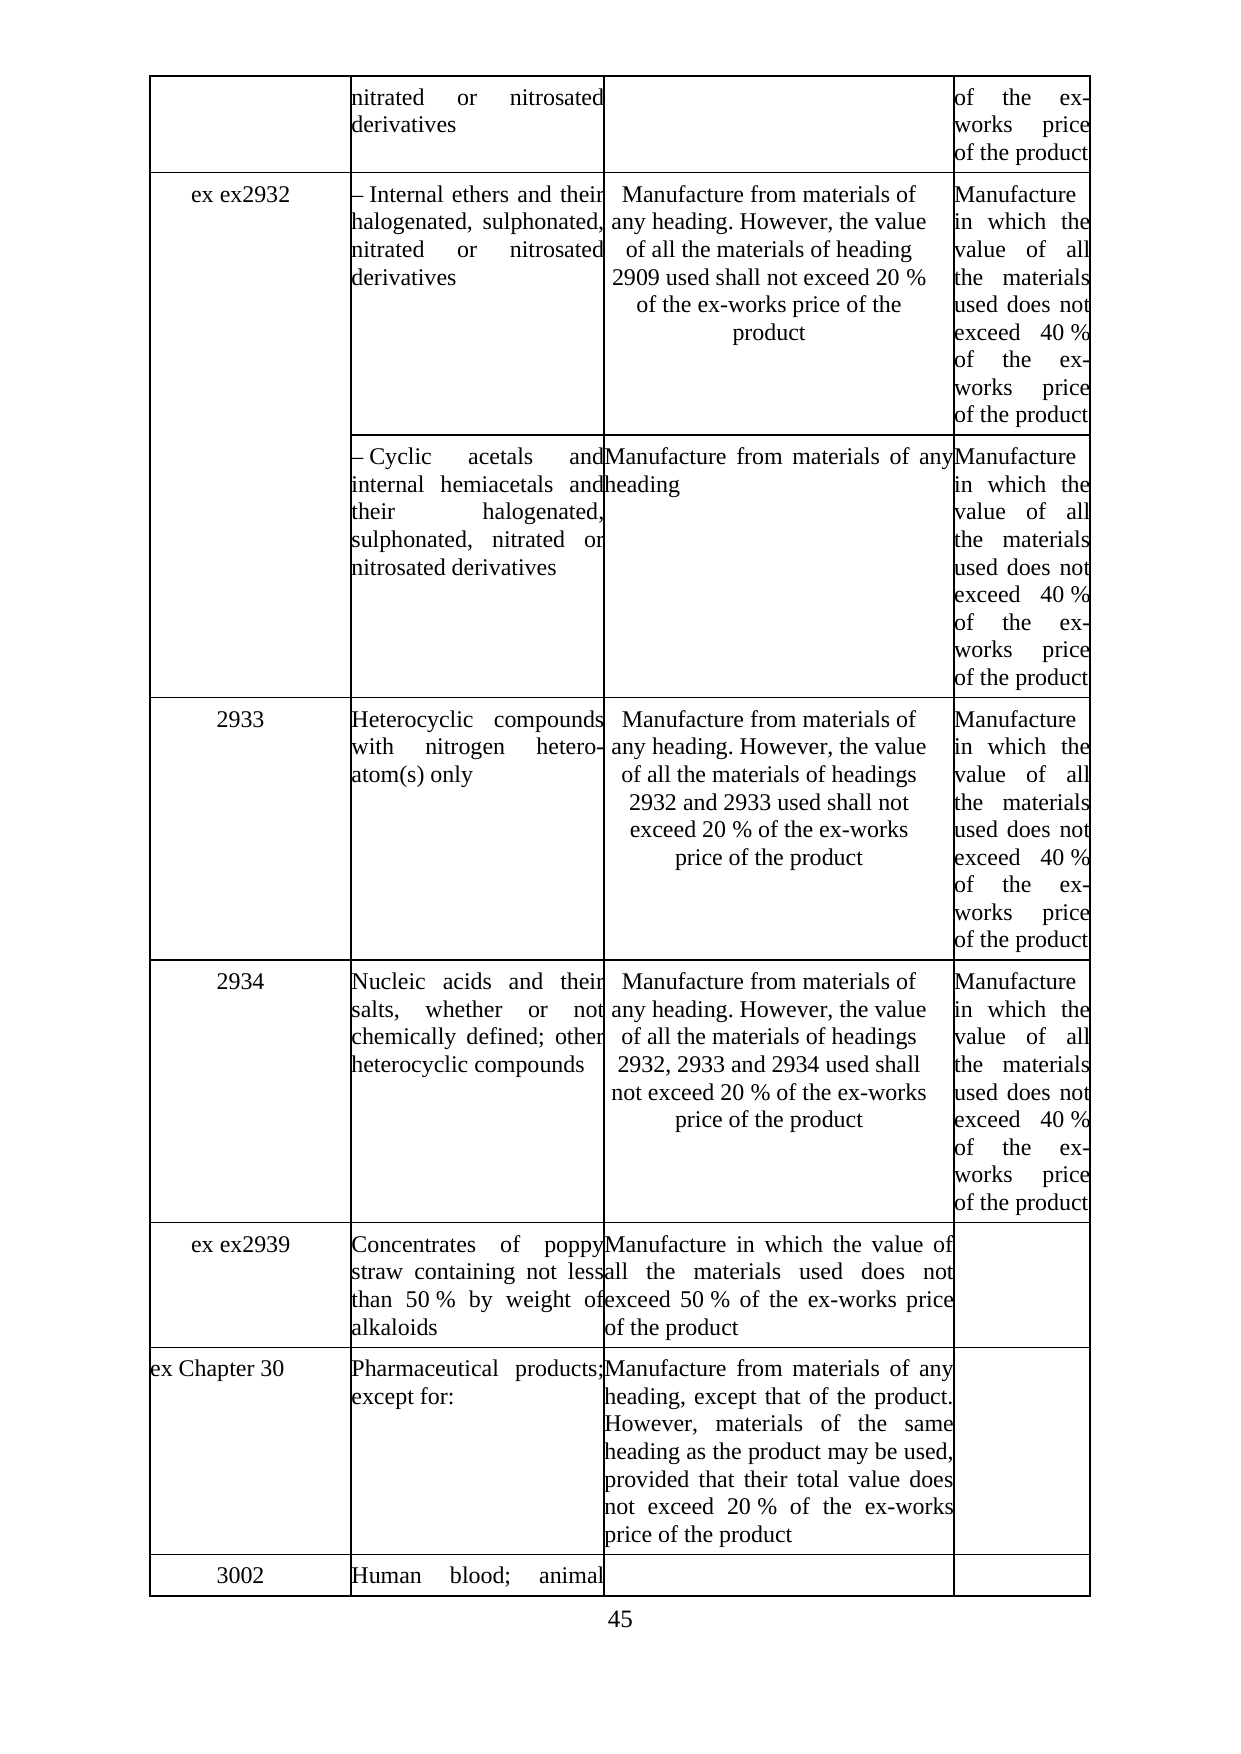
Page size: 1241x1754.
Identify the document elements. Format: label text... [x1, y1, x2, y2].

table_cell 2934 [151, 961, 350, 1222]
table_cell Manufacture from materials of any heading [605, 436, 953, 697]
table_cell ex ex2939 [151, 1223, 350, 1346]
table_cell Heterocyclic compounds with nitrogen hetero-atom(s) only [352, 698, 603, 959]
table_cell Manufacture in which the value of all the materials used does not exceed 40 % of the ex-works price of the product [955, 961, 1089, 1222]
table_cell nitrated or nitrosated derivatives [352, 77, 603, 172]
table_cell [151, 77, 350, 172]
table_cell 3002 [151, 1555, 350, 1595]
table_cell Manufacture from materials of any heading. However, the value of all the materials of headings 2932, 2933 and 2934 used shall not exceed 20 % of the ex-works price of the product [605, 961, 953, 1222]
table_cell ex Chapter 30 [151, 1348, 350, 1554]
table_cell – Cyclic acetals and internal hemiacetals and their halogenated, sulphonated, nitrated or nitrosated derivatives [352, 436, 603, 697]
table_cell Concentrates of poppy straw containing not less than 50 % by weight of alkaloids [352, 1223, 603, 1346]
table_cell Manufacture in which the value of all the materials used does not exceed 40 % of the ex-works price of the product [955, 698, 1089, 959]
table_cell Manufacture from materials of any heading. However, the value of all the materials of heading 2909 used shall not exceed 20 % of the ex-works price of the product [605, 173, 953, 434]
table_cell 2933 [151, 698, 350, 959]
table_cell Manufacture in which the value of all the materials used does not exceed 50 % of the ex-works price of the product [605, 1223, 953, 1346]
table_cell [605, 77, 953, 172]
table_cell [955, 1555, 1089, 1595]
table_cell [955, 1348, 1089, 1554]
table_cell Manufacture in which the value of all the materials used does not exceed 40 % of the ex-works price of the product [955, 436, 1089, 697]
table_cell Manufacture from materials of any heading, except that of the product. However, materials of the same heading as the product may be used, provided that their total value does not exceed 20 % of the ex-works price of the product [605, 1348, 953, 1554]
table_cell [955, 1223, 1089, 1346]
table_cell – Internal ethers and their halogenated, sulphonated, nitrated or nitrosated derivatives [352, 173, 603, 434]
table_cell ex ex2932 [151, 173, 350, 697]
table_cell Nucleic acids and their salts, whether or not chemically defined; other heterocyclic compounds [352, 961, 603, 1222]
table_cell Manufacture in which the value of all the materials used does not exceed 40 % of the ex-works price of the product [955, 173, 1089, 434]
table_cell Human blood; animal [352, 1555, 603, 1595]
table_cell Pharmaceutical products; except for: [352, 1348, 603, 1554]
table_cell of the ex-works price of the product [955, 77, 1089, 172]
table_cell [605, 1555, 953, 1595]
table_cell Manufacture from materials of any heading. However, the value of all the materials of headings 2932 and 2933 used shall not exceed 20 % of the ex-works price of the product [605, 698, 953, 959]
